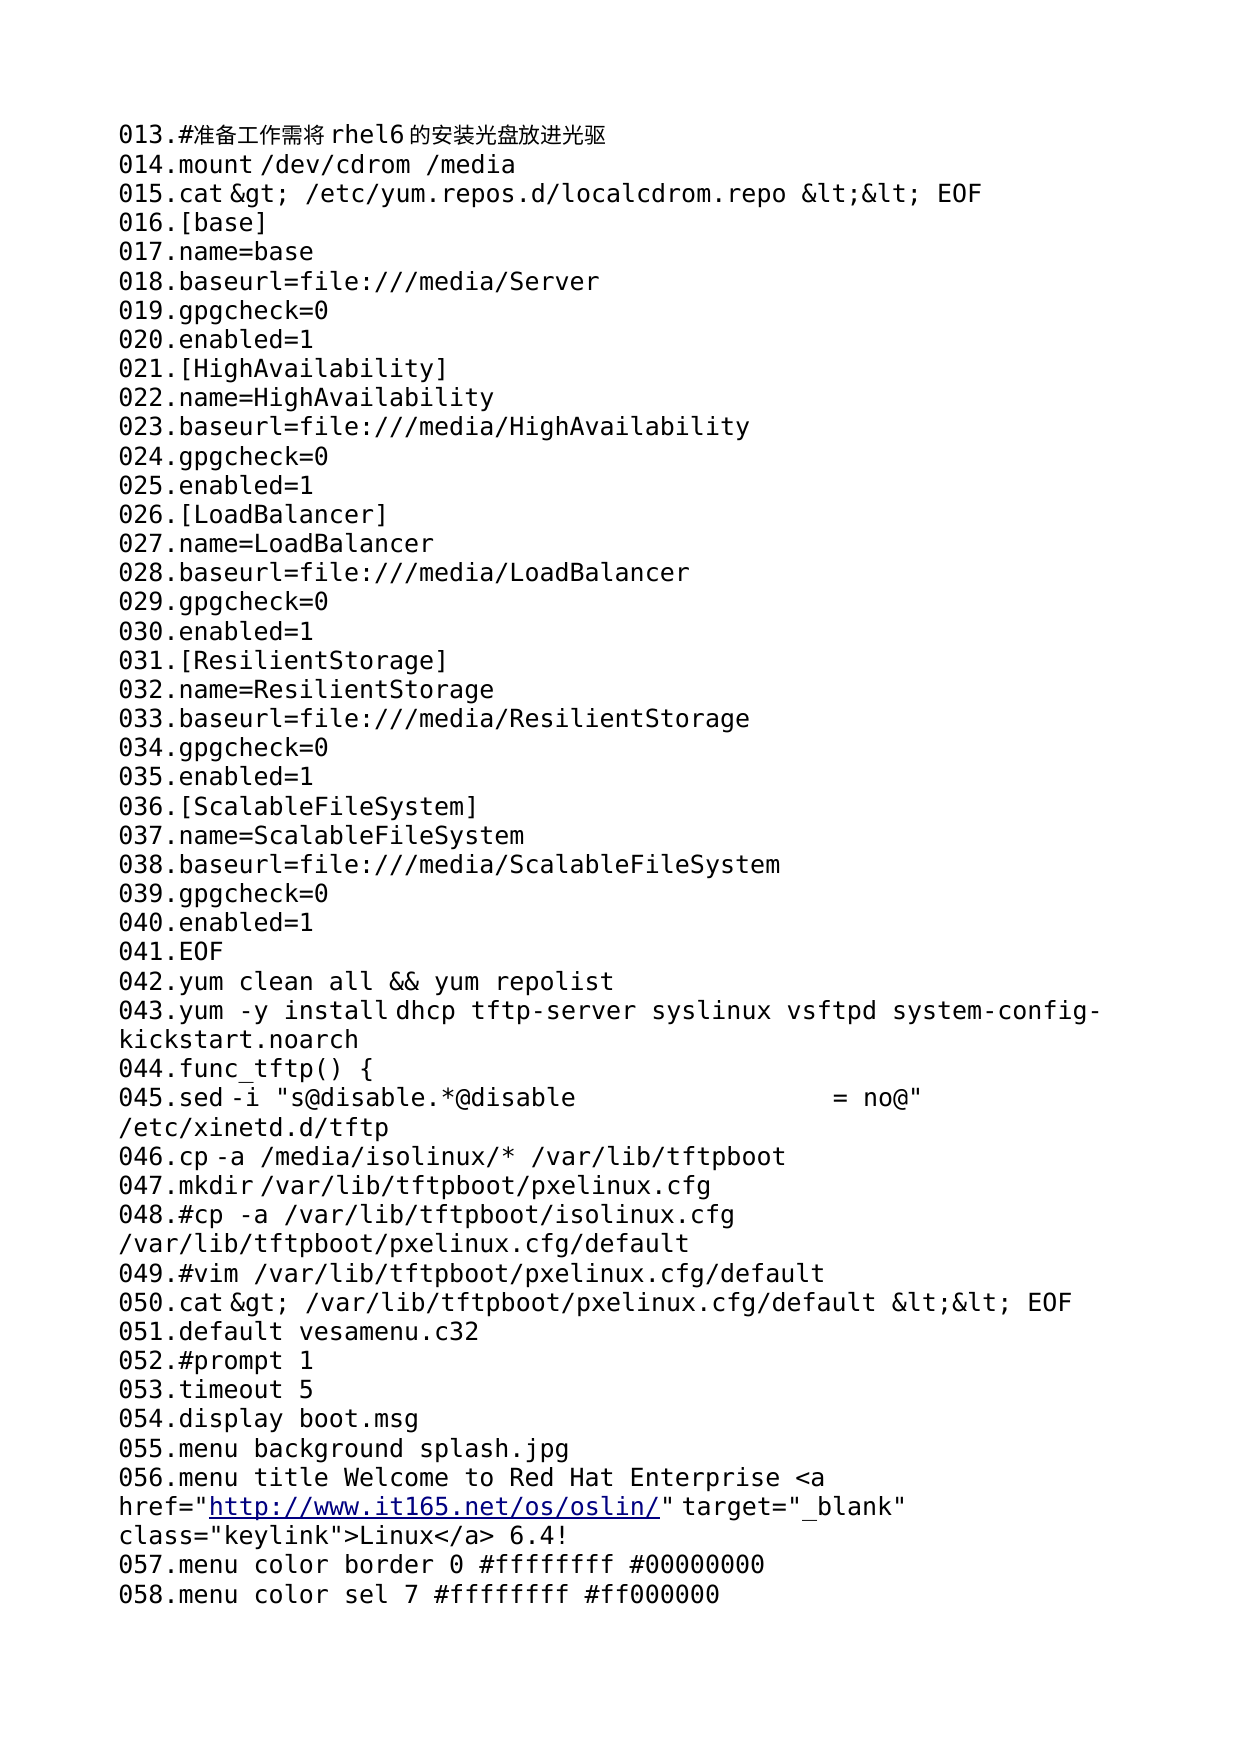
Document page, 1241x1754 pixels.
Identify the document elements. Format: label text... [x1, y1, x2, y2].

text 032.name=ResilientStorage [118, 675, 1122, 704]
text 031.[ResilientStorage] [118, 646, 1122, 675]
text 052.#prompt 1 [118, 1346, 1122, 1376]
text 057.menu color border 0 #ffffffff #00000000 [118, 1551, 1122, 1580]
text 026.[LoadBalancer] [118, 500, 1122, 529]
text 056.menu title Welcome to Red Hat Enterprise <a href="http://www.it165.net/os/oslin/" target="_blank" class="keylink">Linux</a> 6.4! [118, 1463, 1122, 1551]
text 024.gpgcheck=0 [118, 442, 1122, 471]
text 035.enabled=1 [118, 762, 1122, 792]
text 043.yum -y install dhcp tftp-server syslinux vsftpd system-config-kickstart.noarch [118, 996, 1122, 1054]
text 058.menu color sel 7 #ffffffff #ff000000 [118, 1580, 1122, 1609]
text 049.#vim /var/lib/tftpboot/pxelinux.cfg/default [118, 1259, 1122, 1288]
text 027.name=LoadBalancer [118, 529, 1122, 558]
text 054.display boot.msg [118, 1405, 1122, 1434]
text 039.gpgcheck=0 [118, 879, 1122, 908]
text 030.enabled=1 [118, 617, 1122, 646]
text 037.name=ScalableFileSystem [118, 821, 1122, 850]
text 020.enabled=1 [118, 325, 1122, 354]
text 022.name=HighAvailability [118, 383, 1122, 412]
text 045.sed -i "s@disable.*@disable = no@" /etc/xinetd.d/tftp [118, 1083, 1122, 1142]
text 036.[ScalableFileSystem] [118, 792, 1122, 821]
text 019.gpgcheck=0 [118, 296, 1122, 325]
text 041.EOF [118, 937, 1122, 967]
text 021.[HighAvailability] [118, 354, 1122, 383]
text 029.gpgcheck=0 [118, 587, 1122, 617]
text 055.menu background splash.jpg [118, 1434, 1122, 1463]
text 014.mount /dev/cdrom /media [118, 150, 1122, 179]
text 033.baseurl=file:///media/ResilientStorage [118, 704, 1122, 733]
text 047.mkdir /var/lib/tftpboot/pxelinux.cfg [118, 1171, 1122, 1200]
text 044.func_tftp() { [118, 1054, 1122, 1083]
text 016.[base] [118, 208, 1122, 237]
text 034.gpgcheck=0 [118, 733, 1122, 762]
text 023.baseurl=file:///media/HighAvailability [118, 412, 1122, 442]
text 025.enabled=1 [118, 471, 1122, 500]
text 051.default vesamenu.c32 [118, 1317, 1122, 1346]
text 042.yum clean all && yum repolist [118, 967, 1122, 996]
text 028.baseurl=file:///media/LoadBalancer [118, 558, 1122, 587]
text 038.baseurl=file:///media/ScalableFileSystem [118, 850, 1122, 879]
text 046.cp -a /media/isolinux/* /var/lib/tftpboot [118, 1142, 1122, 1171]
text 015.cat &gt; /etc/yum.repos.d/localcdrom.repo &lt;&lt; EOF [118, 179, 1122, 208]
text 018.baseurl=file:///media/Server [118, 267, 1122, 296]
text 050.cat &gt; /var/lib/tftpboot/pxelinux.cfg/default &lt;&lt; EOF [118, 1288, 1122, 1317]
text 048.#cp -a /var/lib/tftpboot/isolinux.cfg /var/lib/tftpboot/pxelinux.cfg/default [118, 1200, 1122, 1259]
text 013.#准备工作需将rhel6的安装光盘放进光驱 [118, 118, 1122, 150]
text 040.enabled=1 [118, 908, 1122, 937]
text 053.timeout 5 [118, 1376, 1122, 1405]
text 017.name=base [118, 237, 1122, 267]
